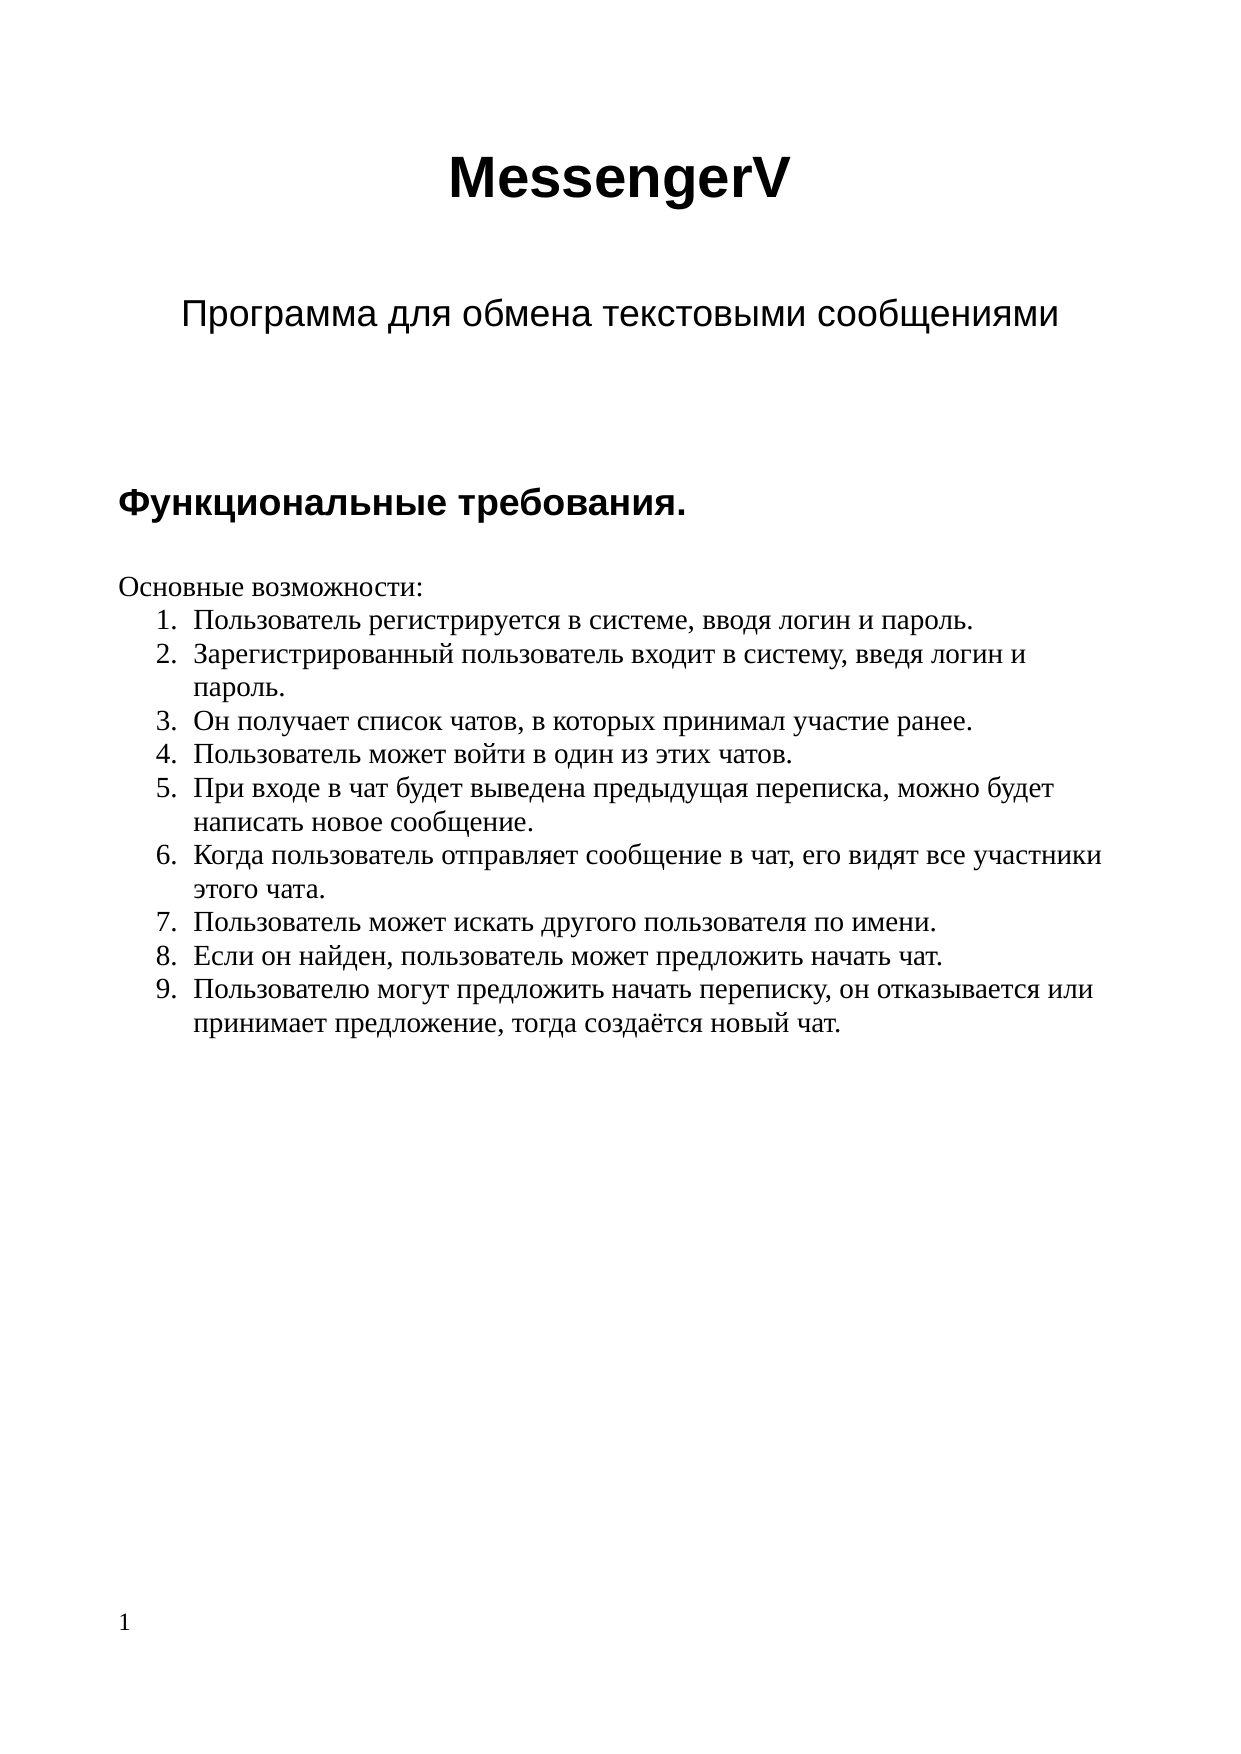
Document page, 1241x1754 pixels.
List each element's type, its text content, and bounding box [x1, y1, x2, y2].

title MessengerV [118, 143, 1122, 210]
list Он получает список чатов, в которых принимал участие ранее. [156, 703, 1122, 737]
list Зарегистрированный пользователь входит в систему, введя логин и пароль. [156, 636, 1122, 703]
list Когда пользователь отправляет сообщение в чат, его видят все участники этого чата. [156, 837, 1122, 904]
text Основные возможности: [118, 569, 1122, 602]
list Если он найден, пользователь может предложить начать чат. [156, 938, 1122, 971]
subtitle Функциональные требования. [118, 480, 1122, 523]
list Пользователю могут предложить начать переписку, он отказывается или принимает предложение, тогда создаётся новый чат. [156, 971, 1122, 1038]
list Пользователь может искать другого пользователя по имени. [156, 904, 1122, 938]
subtitle Программа для обмена текстовыми сообщениями [118, 291, 1122, 334]
list Пользователь регистрируется в системе, вводя логин и пароль. [156, 602, 1122, 636]
list При входе в чат будет выведена предыдущая переписка, можно будет написать новое сообщение. [156, 770, 1122, 837]
list Пользователь может войти в один из этих чатов. [156, 737, 1122, 770]
